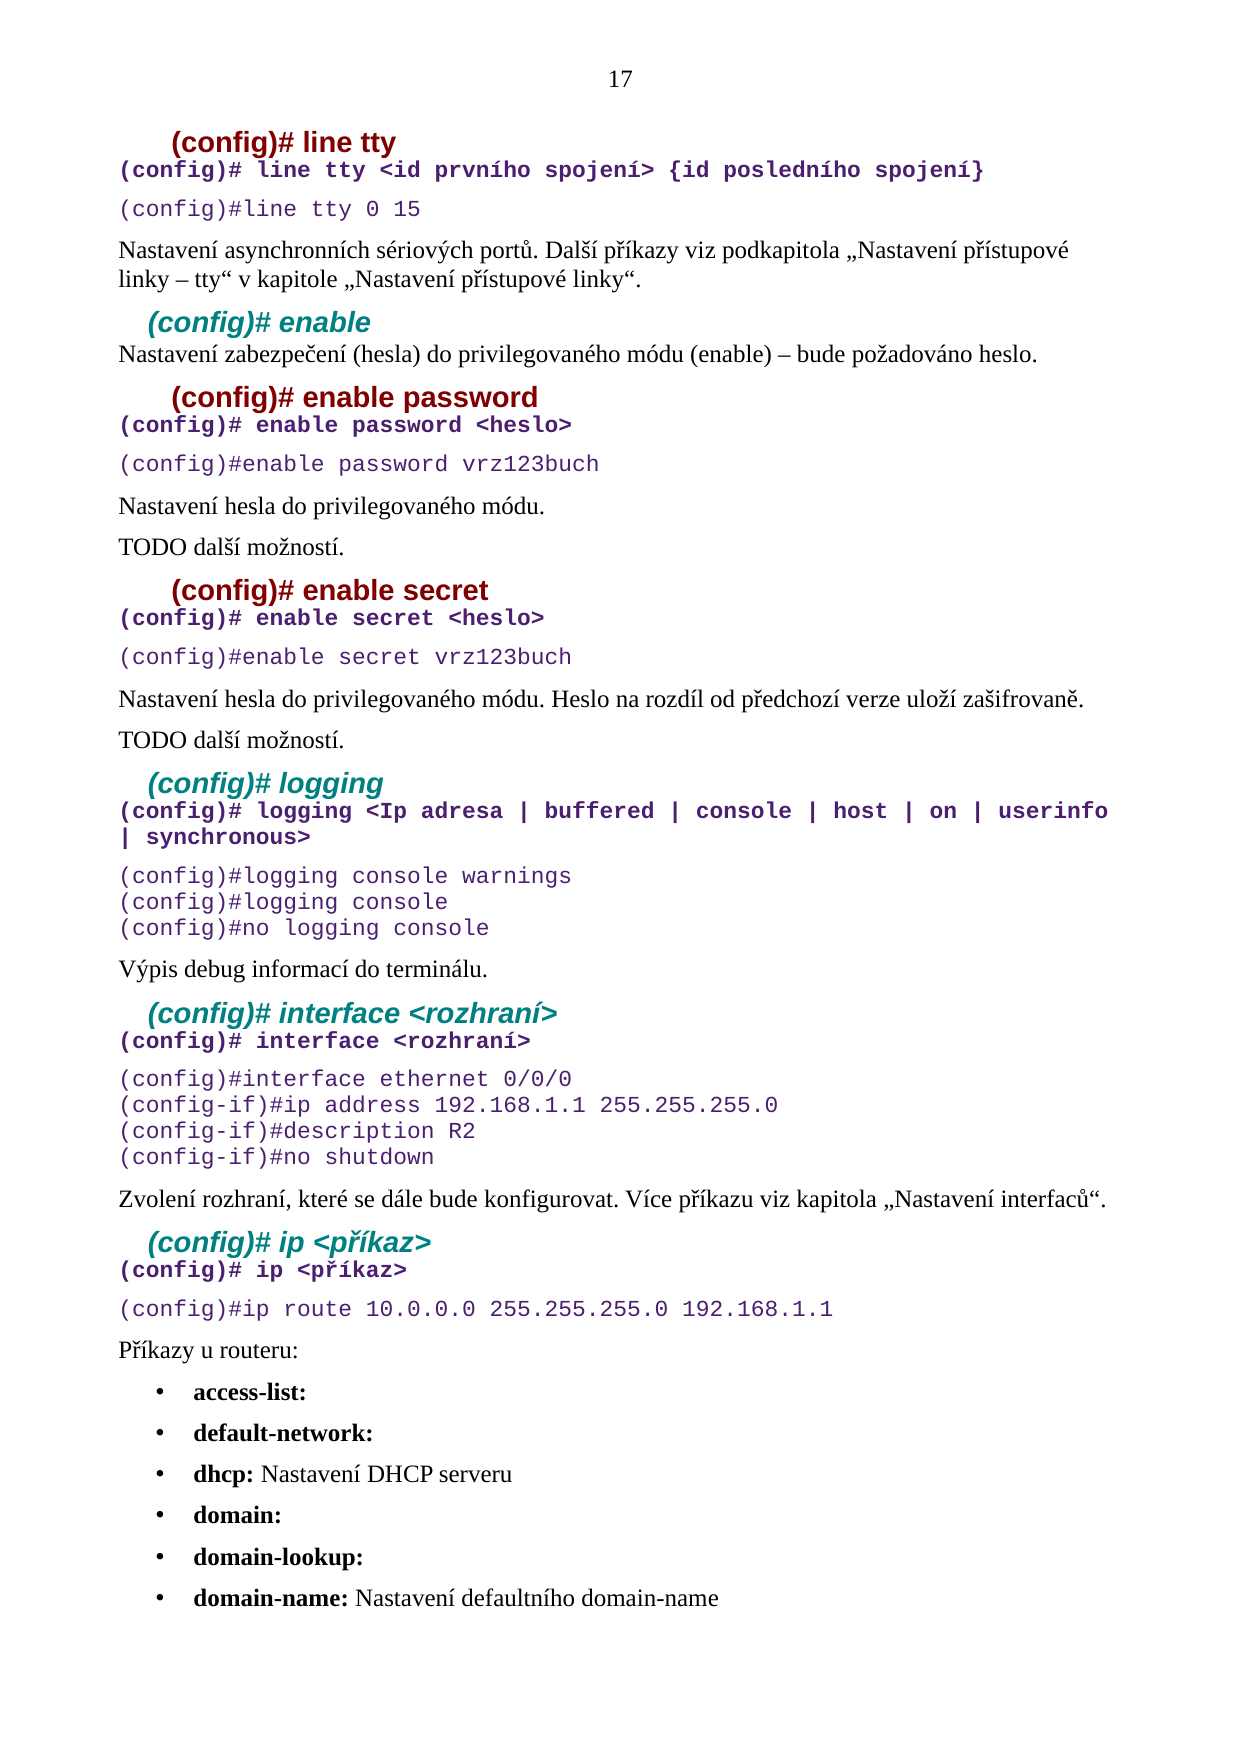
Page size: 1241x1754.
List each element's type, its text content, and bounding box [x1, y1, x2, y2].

text (config)#enable secret vrz123buch [118, 645, 1122, 671]
subtitle (config)# enable [148, 306, 1122, 339]
text Zvolení rozhraní, které se dále bude konfigurovat. Více příkazu viz kapitola „Nastavení interfaců“. [118, 1184, 1122, 1213]
list dhcp: Nastavení DHCP serveru [156, 1459, 1122, 1488]
text (config)# line tty <id prvního spojení> {id posledního spojení} [118, 159, 1122, 184]
subtitle (config)# interface <rozhraní> [148, 996, 1122, 1029]
text (config)# ip <příkaz> [118, 1259, 1122, 1284]
text (config)# interface <rozhraní> [118, 1029, 1122, 1055]
subtitle (config)# ip <příkaz> [148, 1225, 1122, 1259]
text Nastavení asynchronních sériových portů. Další příkazy viz podkapitola „Nastavení přístupové linky – tty“ v kapitole „Nastavení přístupové linky“. [118, 236, 1122, 293]
text (config)#ip route 10.0.0.0 255.255.255.0 192.168.1.1 [118, 1297, 1122, 1323]
list domain-lookup: [156, 1542, 1122, 1571]
text (config)#interface ethernet 0/0/0 (config-if)#ip address 192.168.1.1 255.255.255.0 (config-if)#description R2 (config-if)#no shutdown [118, 1068, 1122, 1171]
text (config)#logging console warnings (config)#logging console (config)#no logging console [118, 864, 1122, 942]
text Nastavení hesla do privilegovaného módu. Heslo na rozdíl od předchozí verze uloží zašifrovaně. [118, 684, 1122, 712]
text (config)# logging <Ip adresa | buffered | console | host | on | userinfo | synchronous> [118, 800, 1122, 852]
list domain-name: Nastavení defaultního domain-name [156, 1583, 1122, 1612]
text TODO další možností. [118, 725, 1122, 754]
text (config)# enable secret <heslo> [118, 607, 1122, 633]
text (config)# enable password <heslo> [118, 414, 1122, 440]
subtitle (config)# enable secret [171, 573, 1122, 607]
text TODO další možností. [118, 532, 1122, 561]
subtitle (config)# line tty [171, 125, 1122, 159]
list default-network: [156, 1418, 1122, 1447]
list domain: [156, 1501, 1122, 1529]
list access-list: [156, 1377, 1122, 1406]
text Výpis debug informací do terminálu. [118, 954, 1122, 983]
text (config)#line tty 0 15 [118, 197, 1122, 223]
text Nastavení zabezpečení (hesla) do privilegovaného módu (enable) – bude požadováno heslo. [118, 339, 1122, 368]
subtitle (config)# enable password [171, 380, 1122, 414]
subtitle (config)# logging [148, 766, 1122, 800]
text Nastavení hesla do privilegovaného módu. [118, 491, 1122, 519]
text Příkazy u routeru: [118, 1336, 1122, 1364]
text (config)#enable password vrz123buch [118, 452, 1122, 478]
